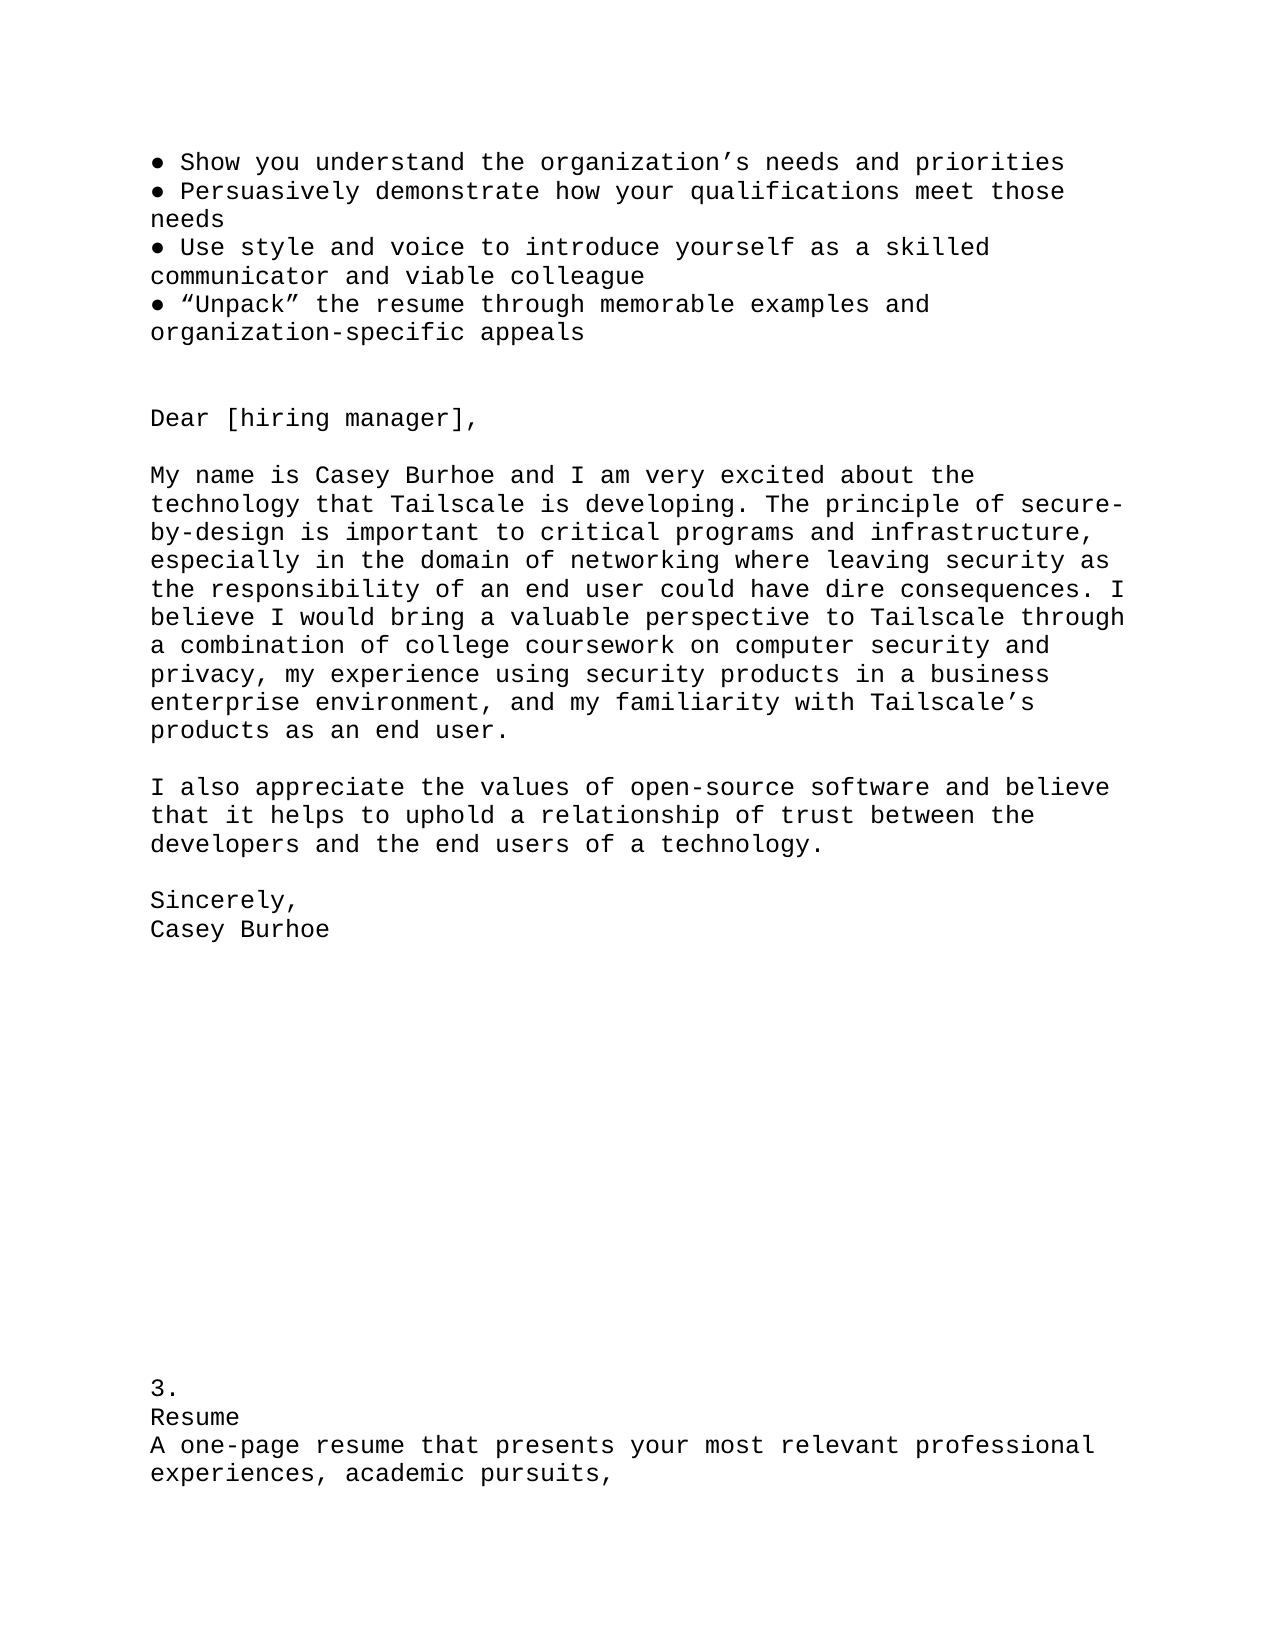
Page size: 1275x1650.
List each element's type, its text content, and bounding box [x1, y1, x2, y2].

text Dear [hiring manager], [150, 406, 1125, 434]
text A one-page resume that presents your most relevant professional experiences, academic pursuits, [150, 1432, 1125, 1489]
text My name is Casey Burhoe and I am very excited about the technology that Tailscale is developing. The principle of secure-by-design is important to critical programs and infrastructure, especially in the domain of networking where leaving security as the responsibility of an end user could have dire consequences. I believe I would bring a valuable perspective to Tailscale through a combination of college coursework on computer security and privacy, my experience using security products in a business enterprise environment, and my familiarity with Tailscale’s products as an end user. [150, 463, 1125, 746]
text Sincerely, [150, 888, 1125, 916]
text ● Persuasively demonstrate how your qualifications meet those needs [150, 178, 1125, 235]
text ● “Unpack” the resume through memorable examples and organization-specific appeals [150, 292, 1125, 348]
text ● Show you understand the organization’s needs and priorities [150, 150, 1125, 178]
text Casey Burhoe [150, 916, 1125, 944]
text ● Use style and voice to introduce yourself as a skilled communicator and viable colleague [150, 235, 1125, 292]
text Resume [150, 1404, 1125, 1432]
text I also appreciate the values of open-source software and believe that it helps to uphold a relationship of trust between the developers and the end users of a technology. [150, 774, 1125, 859]
text 3. [150, 1376, 1125, 1404]
